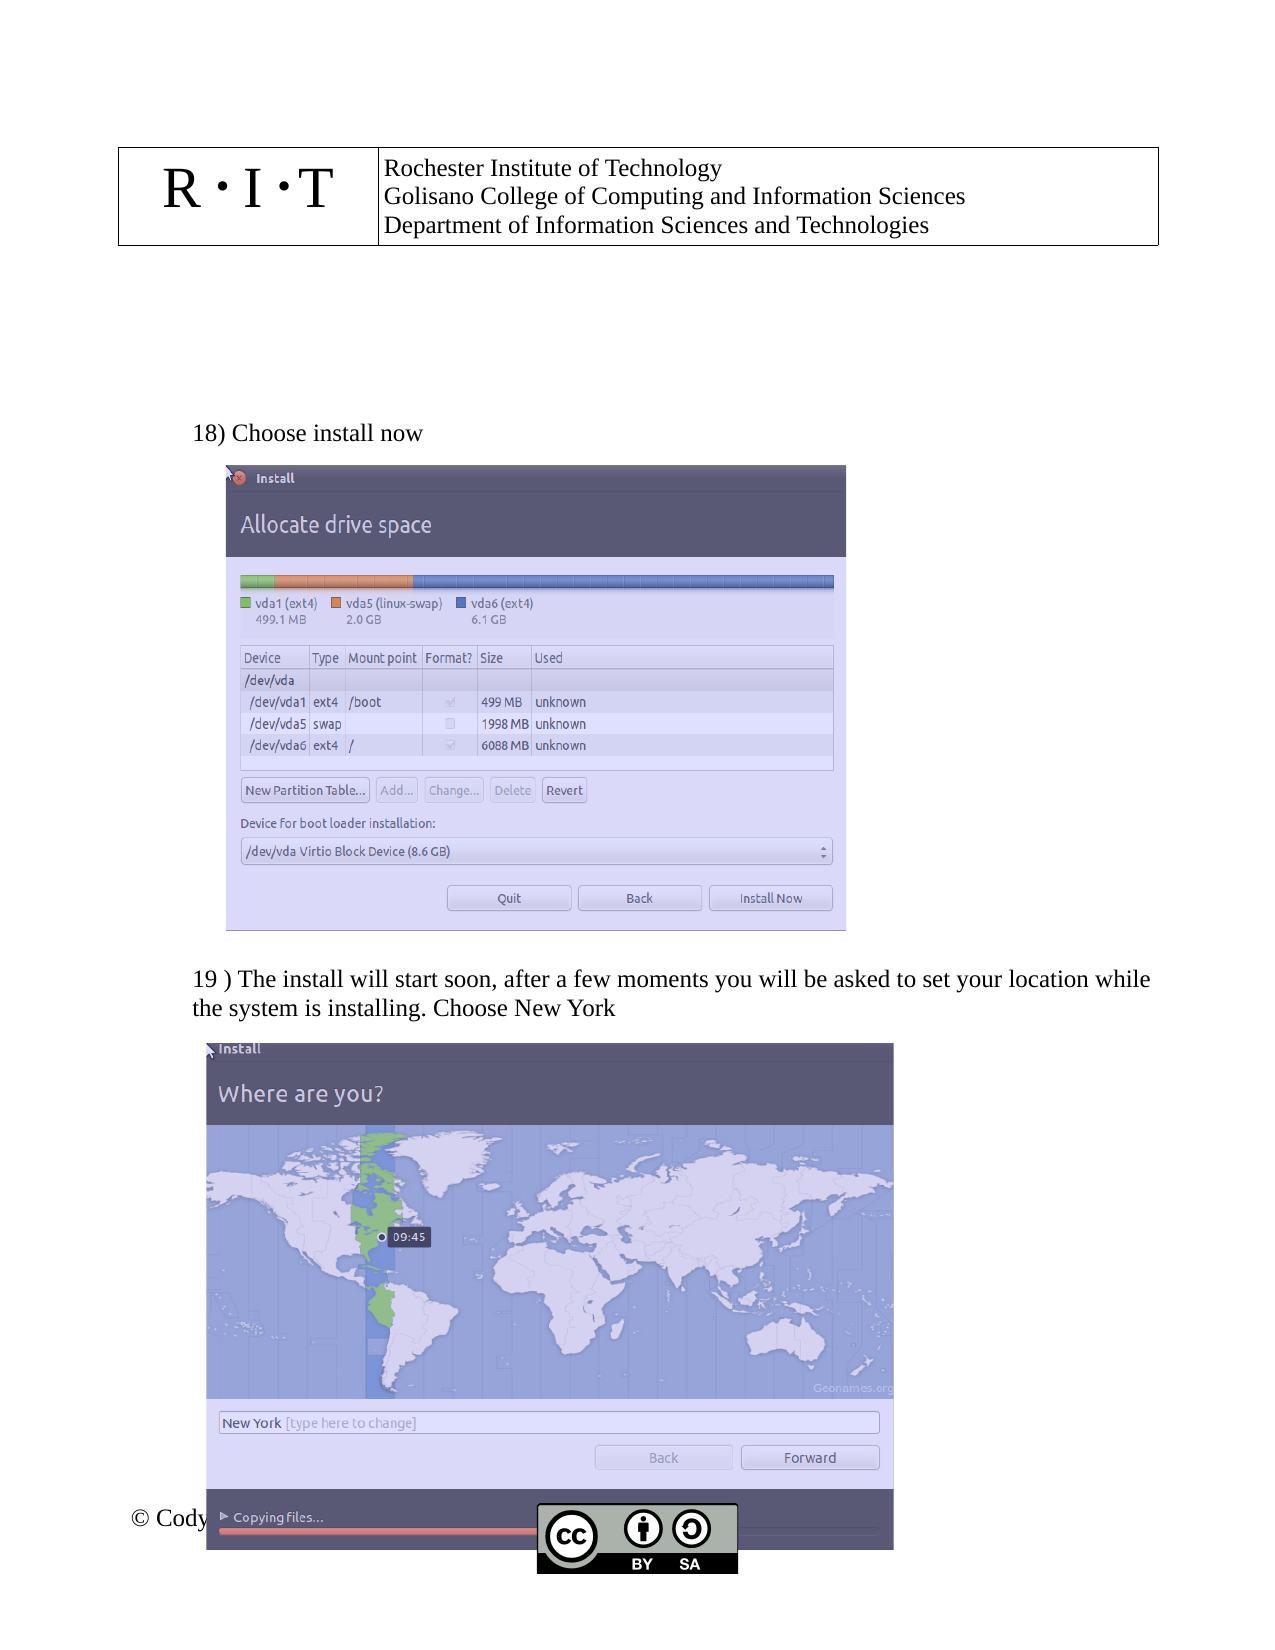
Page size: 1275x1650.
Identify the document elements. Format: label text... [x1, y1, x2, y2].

picture [206, 1043, 894, 1574]
text 18) Choose install now [118, 418, 1157, 476]
text 19 ) The install will start soon, after a few moments you will be asked to set your location while the system is installing. Choose New York [118, 964, 1157, 1022]
picture [225, 465, 847, 931]
